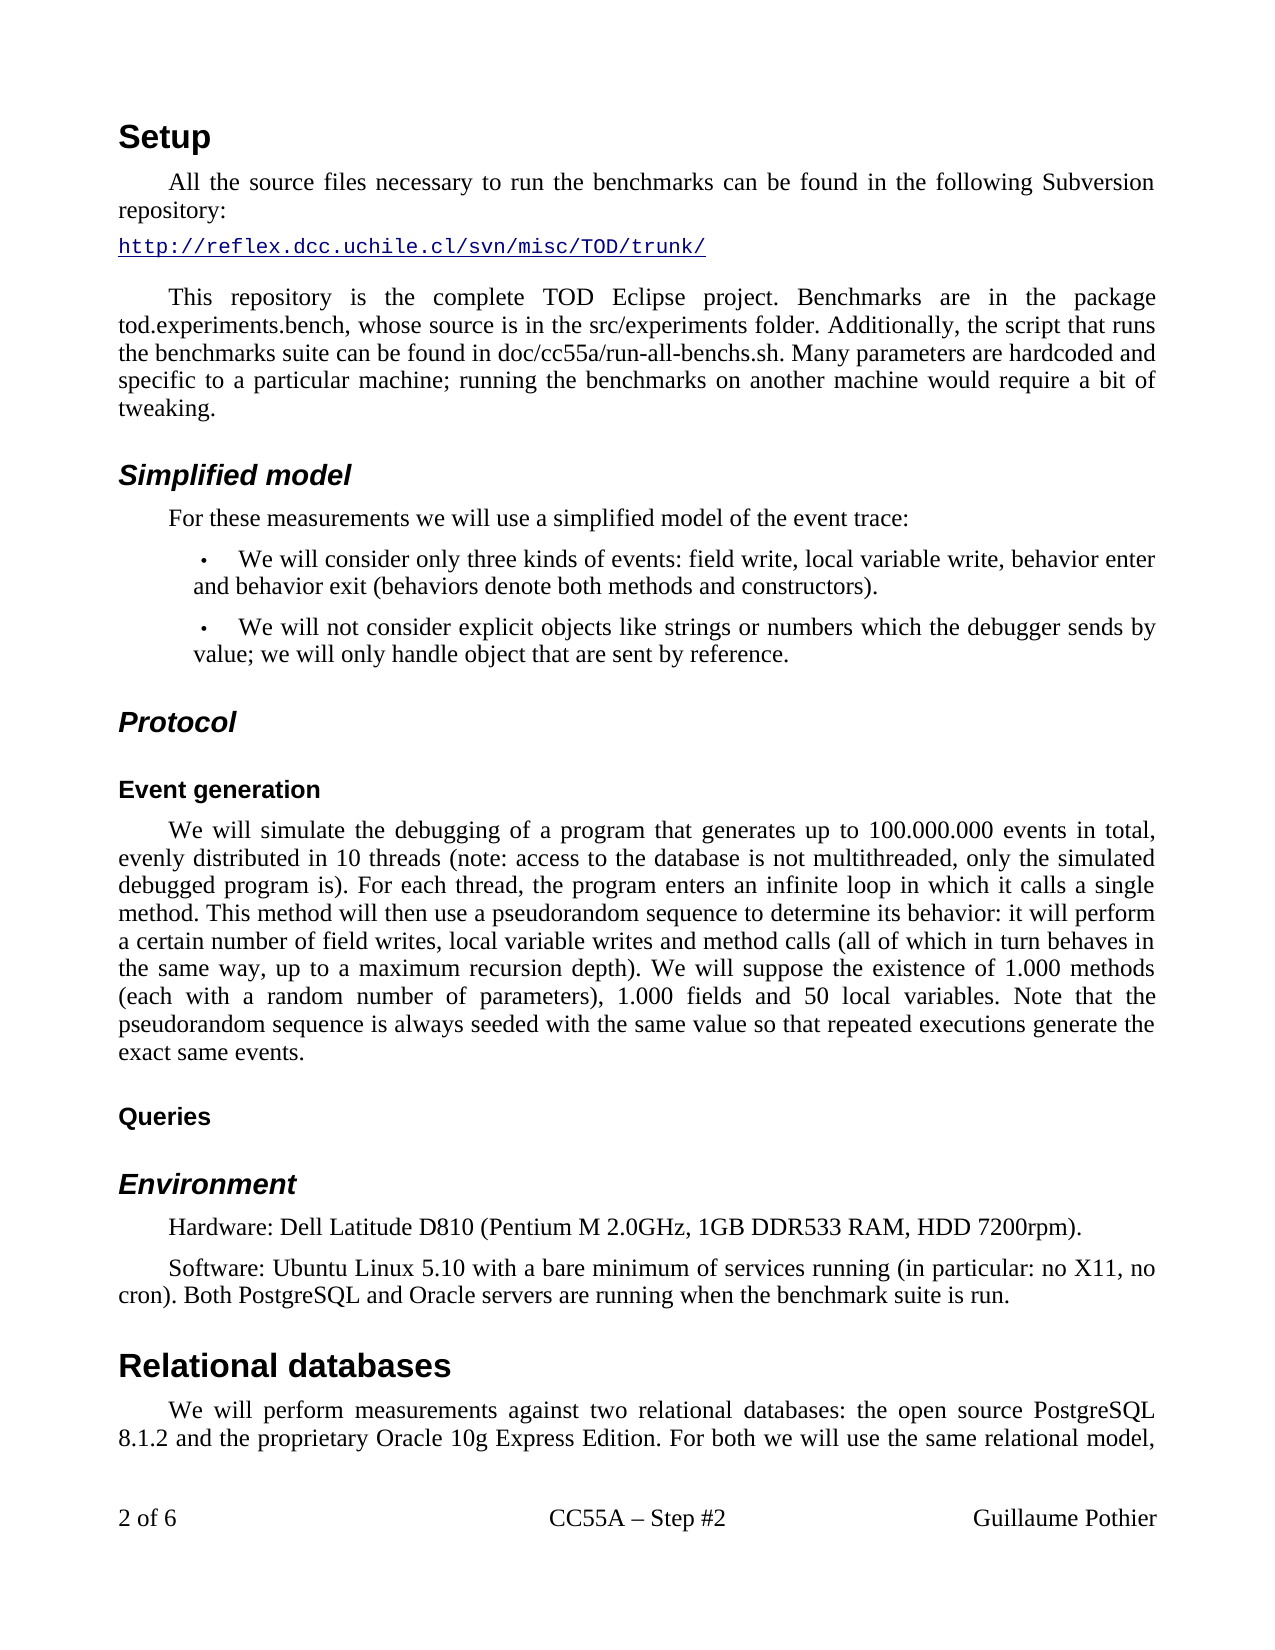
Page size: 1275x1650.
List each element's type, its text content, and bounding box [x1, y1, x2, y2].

text Hardware: Dell Latitude D810 (Pentium M 2.0GHz, 1GB DDR533 RAM, HDD 7200rpm). [118, 1213, 1157, 1241]
text All the source files necessary to run the benchmarks can be found in the following Subversion repository: [118, 168, 1157, 223]
text http://reflex.dcc.uchile.cl/svn/misc/TOD/trunk/ [118, 236, 1157, 260]
subtitle Simplified model [118, 459, 1157, 492]
text We will simulate the debugging of a program that generates up to 100.000.000 events in total, evenly distributed in 10 threads (note: access to the database is not multithreaded, only the simulated debugged program is). For each thread, the program enters an infinite loop in which it calls a single method. This method will then use a pseudorandom sequence to determine its behavior: it will perform a certain number of field writes, local variable writes and method calls (all of which in turn behaves in the same way, up to a maximum recursion depth). We will suppose the existence of 1.000 methods (each with a random number of parameters), 1.000 fields and 50 local variables. Note that the pseudorandom sequence is always seeded with the same value so that repeated executions generate the exact same events. [118, 816, 1157, 1065]
text This repository is the complete TOD Eclipse project. Benchmarks are in the package tod.experiments.bench, whose source is in the src/experiments folder. Additionally, the script that runs the benchmarks suite can be found in doc/cc55a/run-all-benchs.sh. Many parameters are hardcoded and specific to a particular machine; running the benchmarks on another machine would require a bit of tweaking. [118, 283, 1157, 422]
subtitle Queries [118, 1103, 1157, 1131]
list We will consider only three kinds of events: field write, local variable write, behavior enter and behavior exit (behaviors denote both methods and constructors). [156, 545, 1157, 600]
subtitle Protocol [118, 706, 1157, 738]
text Software: Ubuntu Linux 5.10 with a bare minimum of services running (in particular: no X11, no cron). Both PostgreSQL and Oracle servers are running when the benchmark suite is run. [118, 1254, 1157, 1309]
subtitle Environment [118, 1168, 1157, 1201]
subtitle Setup [118, 118, 1157, 156]
subtitle Event generation [118, 776, 1157, 803]
subtitle Relational databases [118, 1347, 1157, 1384]
text For these measurements we will use a simplified model of the event trace: [118, 504, 1157, 532]
list We will not consider explicit objects like strings or numbers which the debugger sends by value; we will only handle object that are sent by reference. [156, 613, 1157, 668]
text We will perform measurements against two relational databases: the open source PostgreSQL 8.1.2 and the proprietary Oracle 10g Express Edition. For both we will use the same relational model, [118, 1397, 1157, 1452]
